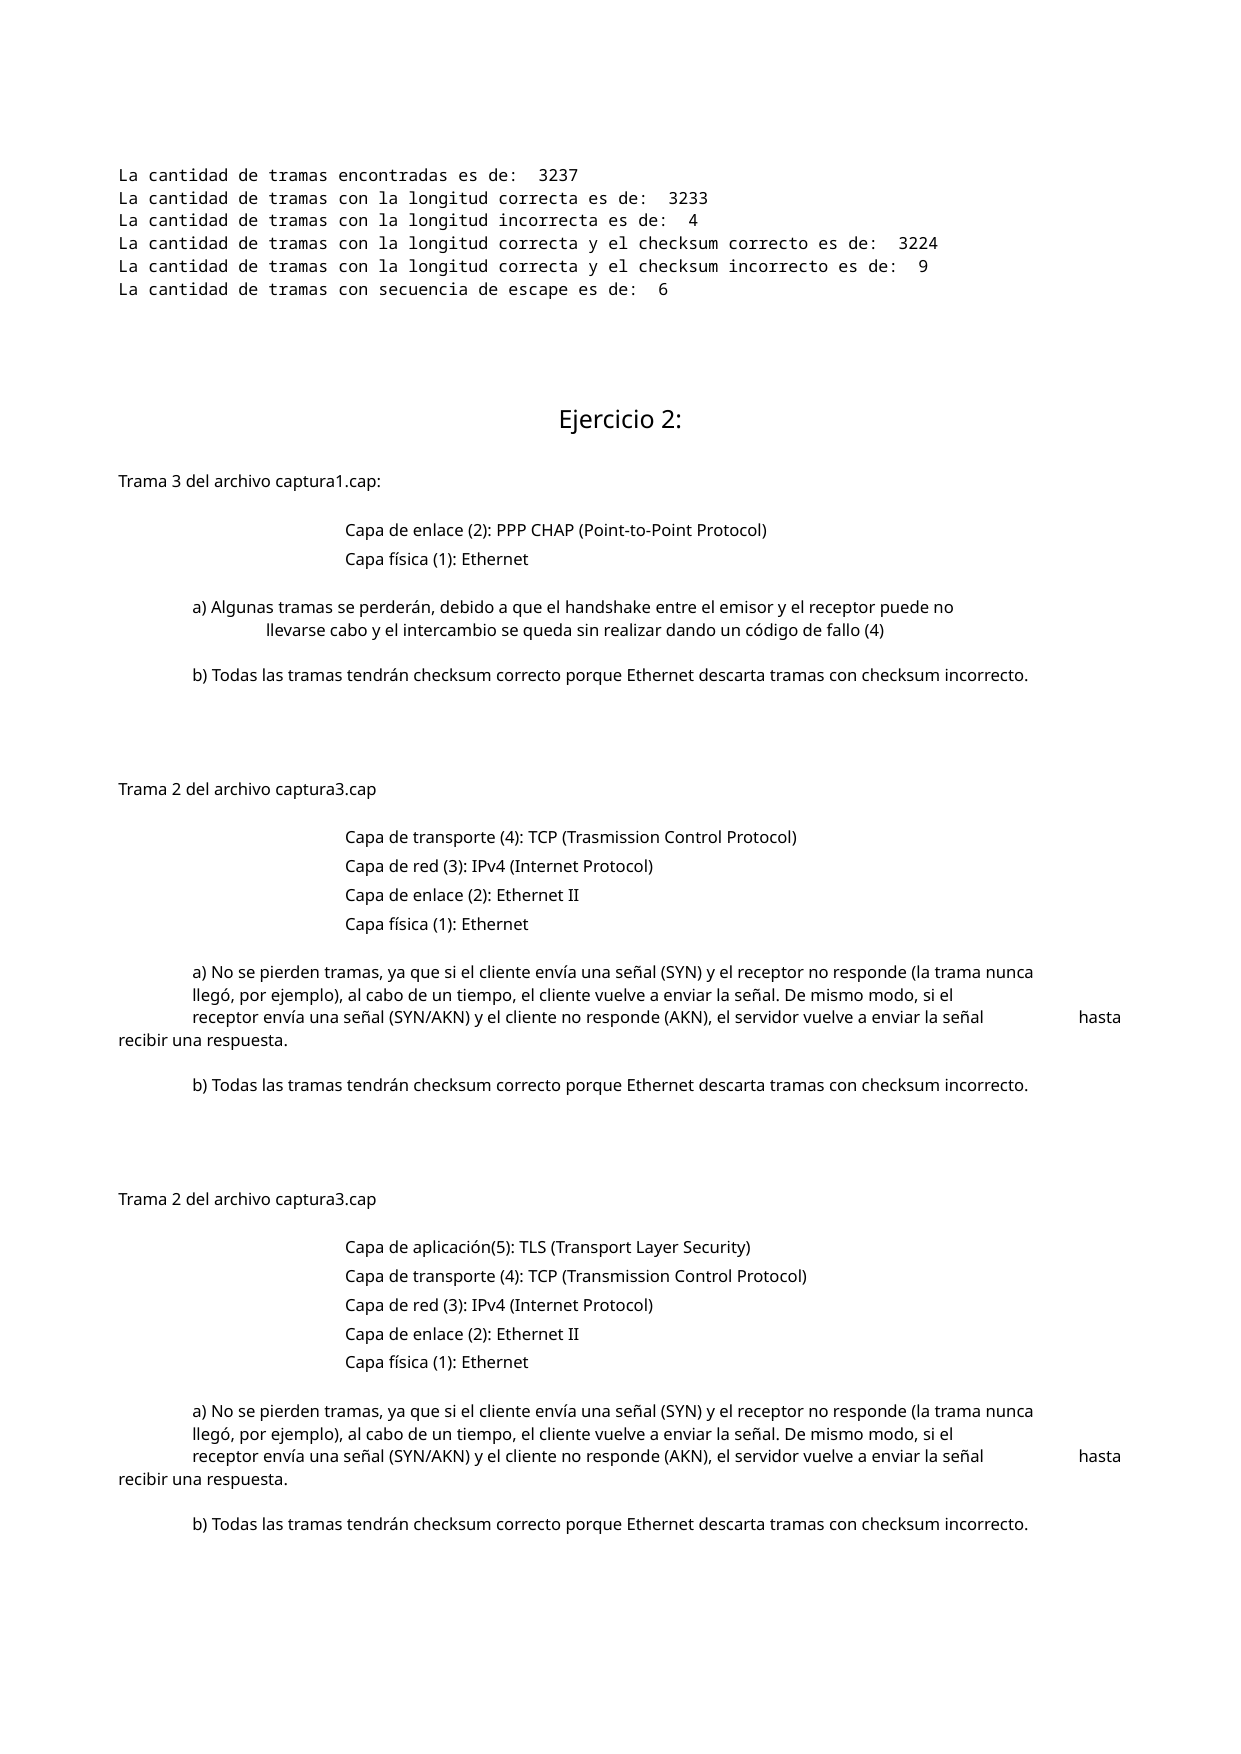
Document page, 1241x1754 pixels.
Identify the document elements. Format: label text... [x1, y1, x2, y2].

text La cantidad de tramas con secuencia de escape es de: 6 [118, 277, 1122, 300]
table_header Capa de transporte (4): TCP (Trasmission Control Protocol) [342, 823, 898, 852]
text b) Todas las tramas tendrán checksum correcto porque Ethernet descarta tramas con checksum incorrecto. [118, 1074, 1122, 1097]
text llevarse cabo y el intercambio se queda sin realizar dando un código de fallo (4) [118, 618, 1122, 641]
table_cell Capa de transporte (4): TCP (Transmission Control Protocol) [342, 1262, 898, 1291]
text La cantidad de tramas con la longitud correcta y el checksum correcto es de: 3224 [118, 232, 1122, 254]
text La cantidad de tramas con la longitud correcta y el checksum incorrecto es de: 9 [118, 254, 1122, 277]
text a) No se pierden tramas, ya que si el cliente envía una señal (SYN) y el receptor no responde (la trama nunca llegó, por ejemplo), al cabo de un tiempo, el cliente vuelve a enviar la señal. De mismo modo, si el receptor envía una señal (SYN/AKN) y el cliente no responde (AKN), el servidor vuelve a enviar la señal hasta recibir una respuesta. [118, 1399, 1122, 1490]
table_cell Capa física (1): Ethernet [342, 544, 898, 573]
text Trama 3 del archivo captura1.cap: [118, 470, 1122, 493]
text Trama 2 del archivo captura3.cap [118, 777, 1122, 800]
table_cell Capa física (1): Ethernet [342, 909, 898, 938]
text a) No se pierden tramas, ya que si el cliente envía una señal (SYN) y el receptor no responde (la trama nunca llegó, por ejemplo), al cabo de un tiempo, el cliente vuelve a enviar la señal. De mismo modo, si el receptor envía una señal (SYN/AKN) y el cliente no responde (AKN), el servidor vuelve a enviar la señal hasta recibir una respuesta. [118, 961, 1122, 1051]
table_cell Capa de enlace (2): Ethernet II [342, 880, 898, 909]
table_cell Capa de red (3): IPv4 (Internet Protocol) [342, 1291, 898, 1319]
text La cantidad de tramas con la longitud correcta es de: 3233 [118, 186, 1122, 209]
text a) Algunas tramas se perderán, debido a que el handshake entre el emisor y el receptor puede no [118, 596, 1122, 618]
text La cantidad de tramas con la longitud incorrecta es de: 4 [118, 209, 1122, 232]
text Ejercicio 2: [118, 402, 1122, 436]
table_header Capa de enlace (2): PPP CHAP (Point-to-Point Protocol) [342, 516, 898, 544]
table_cell Capa física (1): Ethernet [342, 1348, 898, 1377]
table_cell Capa de enlace (2): Ethernet II [342, 1319, 898, 1348]
text La cantidad de tramas encontradas es de: 3237 [118, 163, 1122, 186]
text Trama 2 del archivo captura3.cap [118, 1188, 1122, 1210]
table_header Capa de aplicación(5): TLS (Transport Layer Security) [342, 1233, 898, 1262]
table_cell Capa de red (3): IPv4 (Internet Protocol) [342, 852, 898, 880]
text b) Todas las tramas tendrán checksum correcto porque Ethernet descarta tramas con checksum incorrecto. [118, 664, 1122, 687]
text b) Todas las tramas tendrán checksum correcto porque Ethernet descarta tramas con checksum incorrecto. [118, 1513, 1122, 1536]
